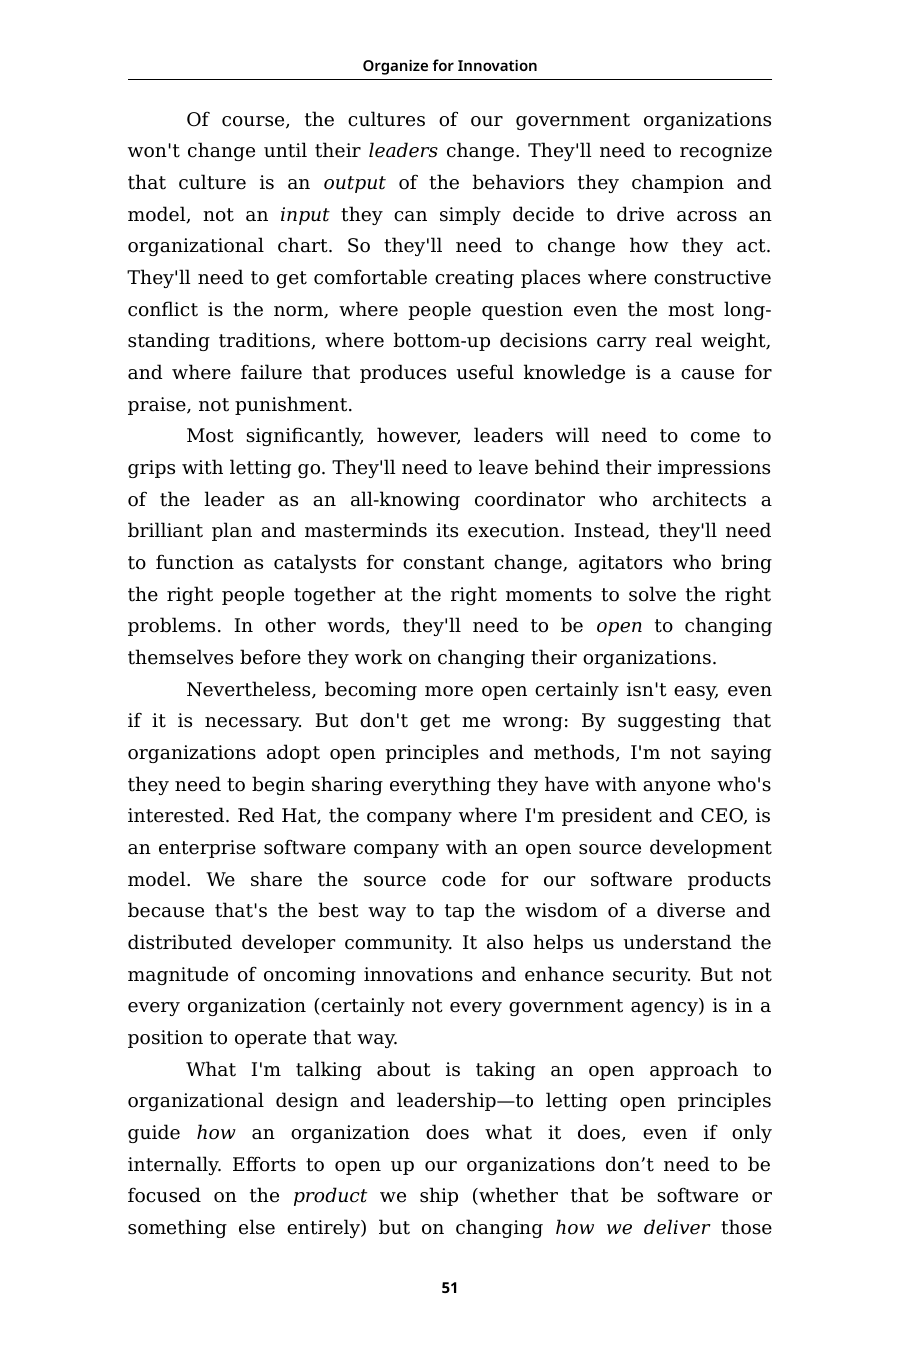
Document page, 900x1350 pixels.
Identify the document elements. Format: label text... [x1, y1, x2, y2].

text Nevertheless, becoming more open certainly isn't easy, even if it is necessary. But don't get me wrong: By suggesting that organizations adopt open principles and methods, I'm not saying they need to begin sharing everything they have with anyone who's interested. Red Hat, the company where I'm president and CEO, is an enterprise software company with an open source development model. We share the source code for our software products because that's the best way to tap the wisdom of a diverse and distributed developer community. It also helps us understand the magnitude of oncoming innovations and enhance security. But not every organization (certainly not every government agency) is in a position to operate that way. [127, 679, 772, 1049]
text Of course, the cultures of our government organizations won't change until their leaders change. They'll need to recognize that culture is an output of the behaviors they champion and model, not an input they can simply decide to drive across an organizational chart. So they'll need to change how they act. They'll need to get comfortable creating places where constructive conflict is the norm, where people question even the most long-standing traditions, where bottom-up decisions carry real weight, and where failure that produces useful knowledge is a cause for praise, not punishment. [127, 109, 772, 416]
text What I'm talking about is taking an open approach to organizational design and leadership—to letting open principles guide how an organization does what it does, even if only internally. Efforts to open up our organizations don’t need to be focused on the product we ship (whether that be software or something else entirely) but on changing how we deliver those [127, 1059, 772, 1239]
text Most significantly, however, leaders will need to come to grips with letting go. They'll need to leave behind their impressions of the leader as an all-knowing coordinator who architects a brilliant plan and masterminds its execution. Instead, they'll need to function as catalysts for constant change, agitators who bring the right people together at the right moments to solve the right problems. In other words, they'll need to be open to changing themselves before they work on changing their organizations. [127, 425, 772, 669]
